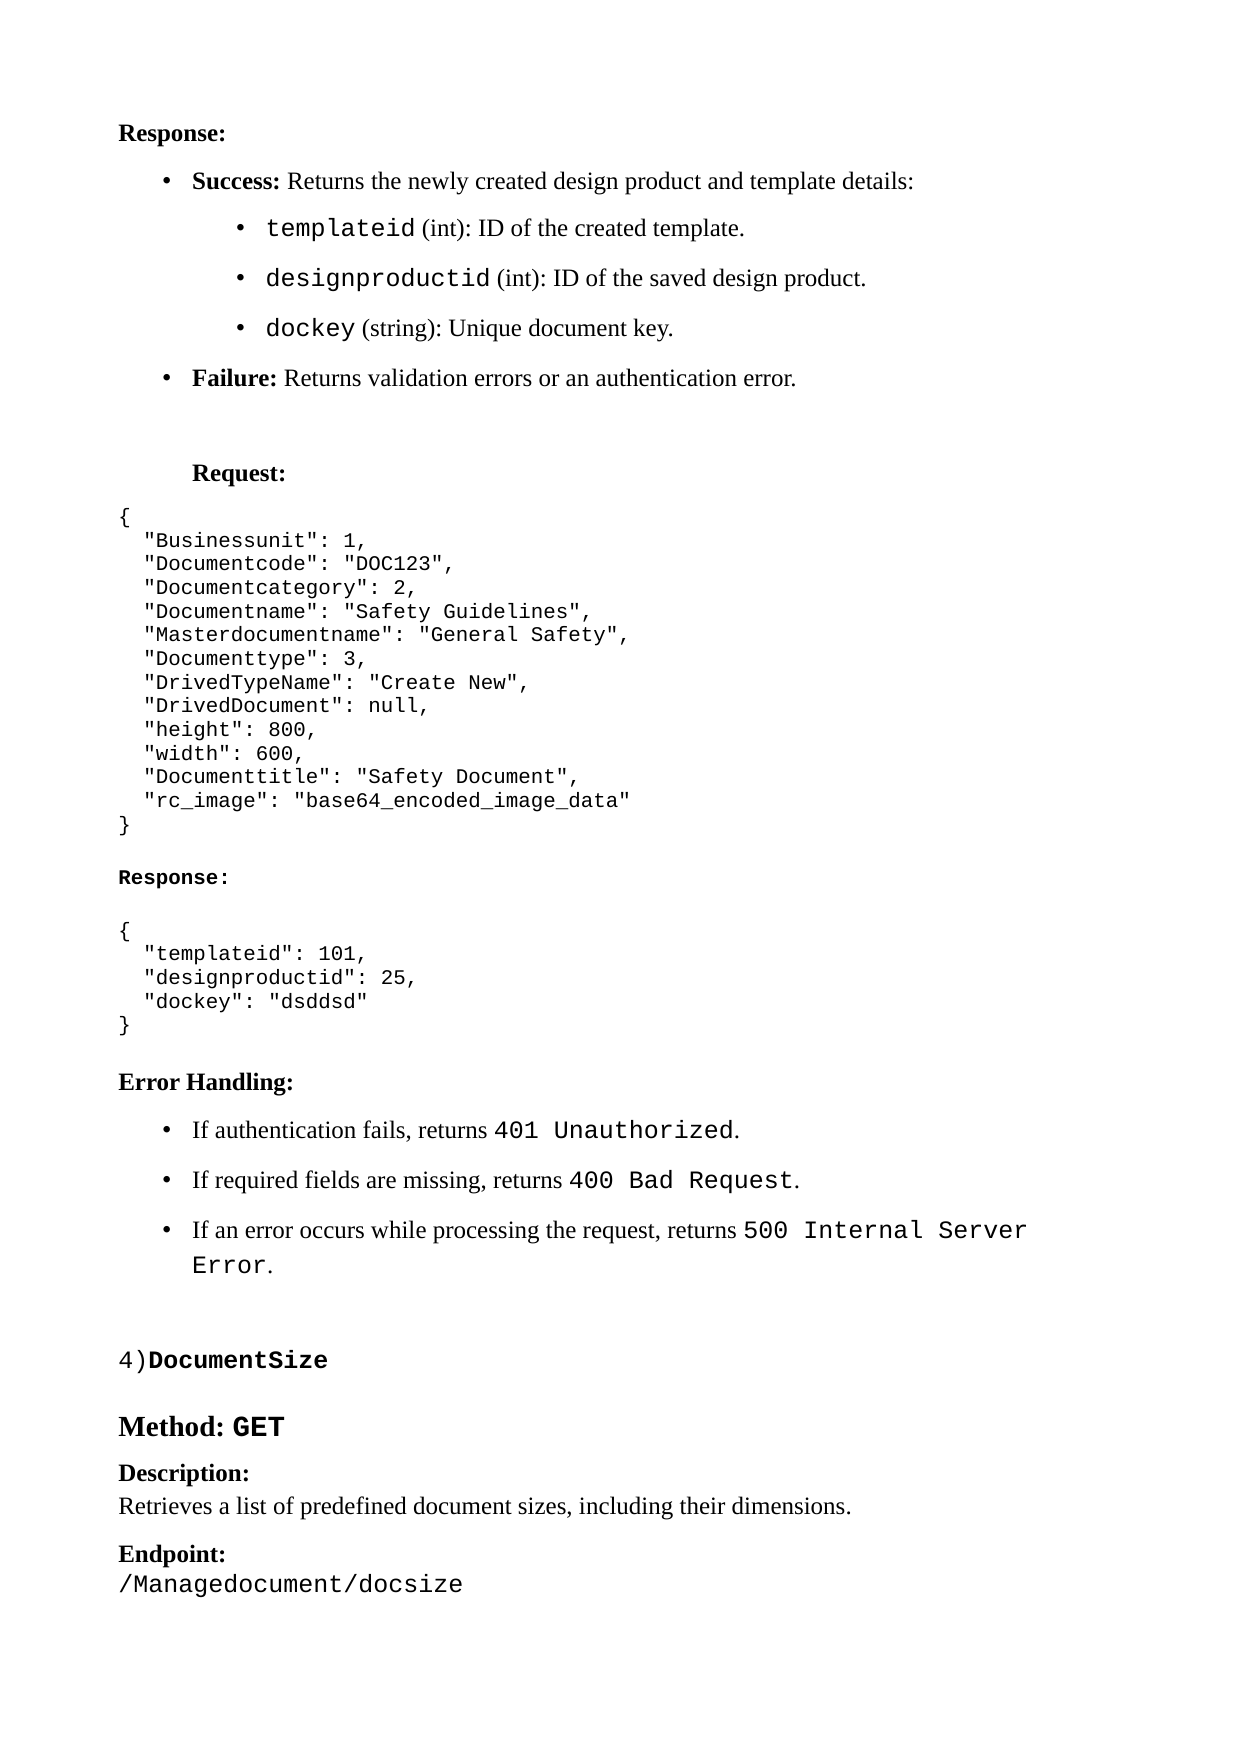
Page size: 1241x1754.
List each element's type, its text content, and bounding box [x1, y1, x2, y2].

text "Masterdocumentname": "General Safety", [118, 624, 1122, 648]
text "width": 600, [118, 743, 1122, 766]
subtitle Method: GET [118, 1409, 1122, 1446]
text "DrivedDocument": null, [118, 695, 1122, 719]
text "Documentcategory": 2, [118, 577, 1122, 601]
list If required fields are missing, returns 400 Bad Request. [162, 1165, 1122, 1196]
text "Businessunit": 1, [118, 530, 1122, 553]
text Response: [118, 118, 1122, 147]
text { [118, 920, 1122, 943]
list templateid (int): ID of the created template. [236, 213, 1122, 244]
text "DrivedTypeName": "Create New", [118, 672, 1122, 695]
list designproductid (int): ID of the saved design product. [236, 263, 1122, 294]
text "templateid": 101, [118, 943, 1122, 967]
list Request: [162, 458, 1122, 487]
list dockey (string): Unique document key. [236, 313, 1122, 344]
text Description: Retrieves a list of predefined document sizes, including their dimensions. [118, 1458, 1122, 1520]
text } [118, 1014, 1122, 1038]
text "Documenttitle": "Safety Document", [118, 766, 1122, 790]
text "Documentcode": "DOC123", [118, 553, 1122, 577]
text "Documentname": "Safety Guidelines", [118, 601, 1122, 624]
text "designproductid": 25, [118, 967, 1122, 991]
text "dockey": "dsddsd" [118, 991, 1122, 1014]
list Failure: Returns validation errors or an authentication error. [162, 363, 1122, 392]
text "rc_image": "base64_encoded_image_data" [118, 790, 1122, 813]
text "Documenttype": 3, [118, 648, 1122, 672]
list If an error occurs while processing the request, returns 500 Internal Server Error. [162, 1215, 1122, 1281]
text 4)DocumentSize [118, 1348, 1122, 1376]
text { [118, 506, 1122, 530]
list Success: Returns the newly created design product and template details: [162, 166, 1122, 194]
text Error Handling: [118, 1067, 1122, 1096]
list If authentication fails, returns 401 Unauthorized. [162, 1115, 1122, 1146]
text Response: [118, 867, 1122, 890]
text "height": 800, [118, 719, 1122, 743]
text Endpoint: /Managedocument/docsize [118, 1539, 1122, 1600]
text } [118, 813, 1122, 837]
